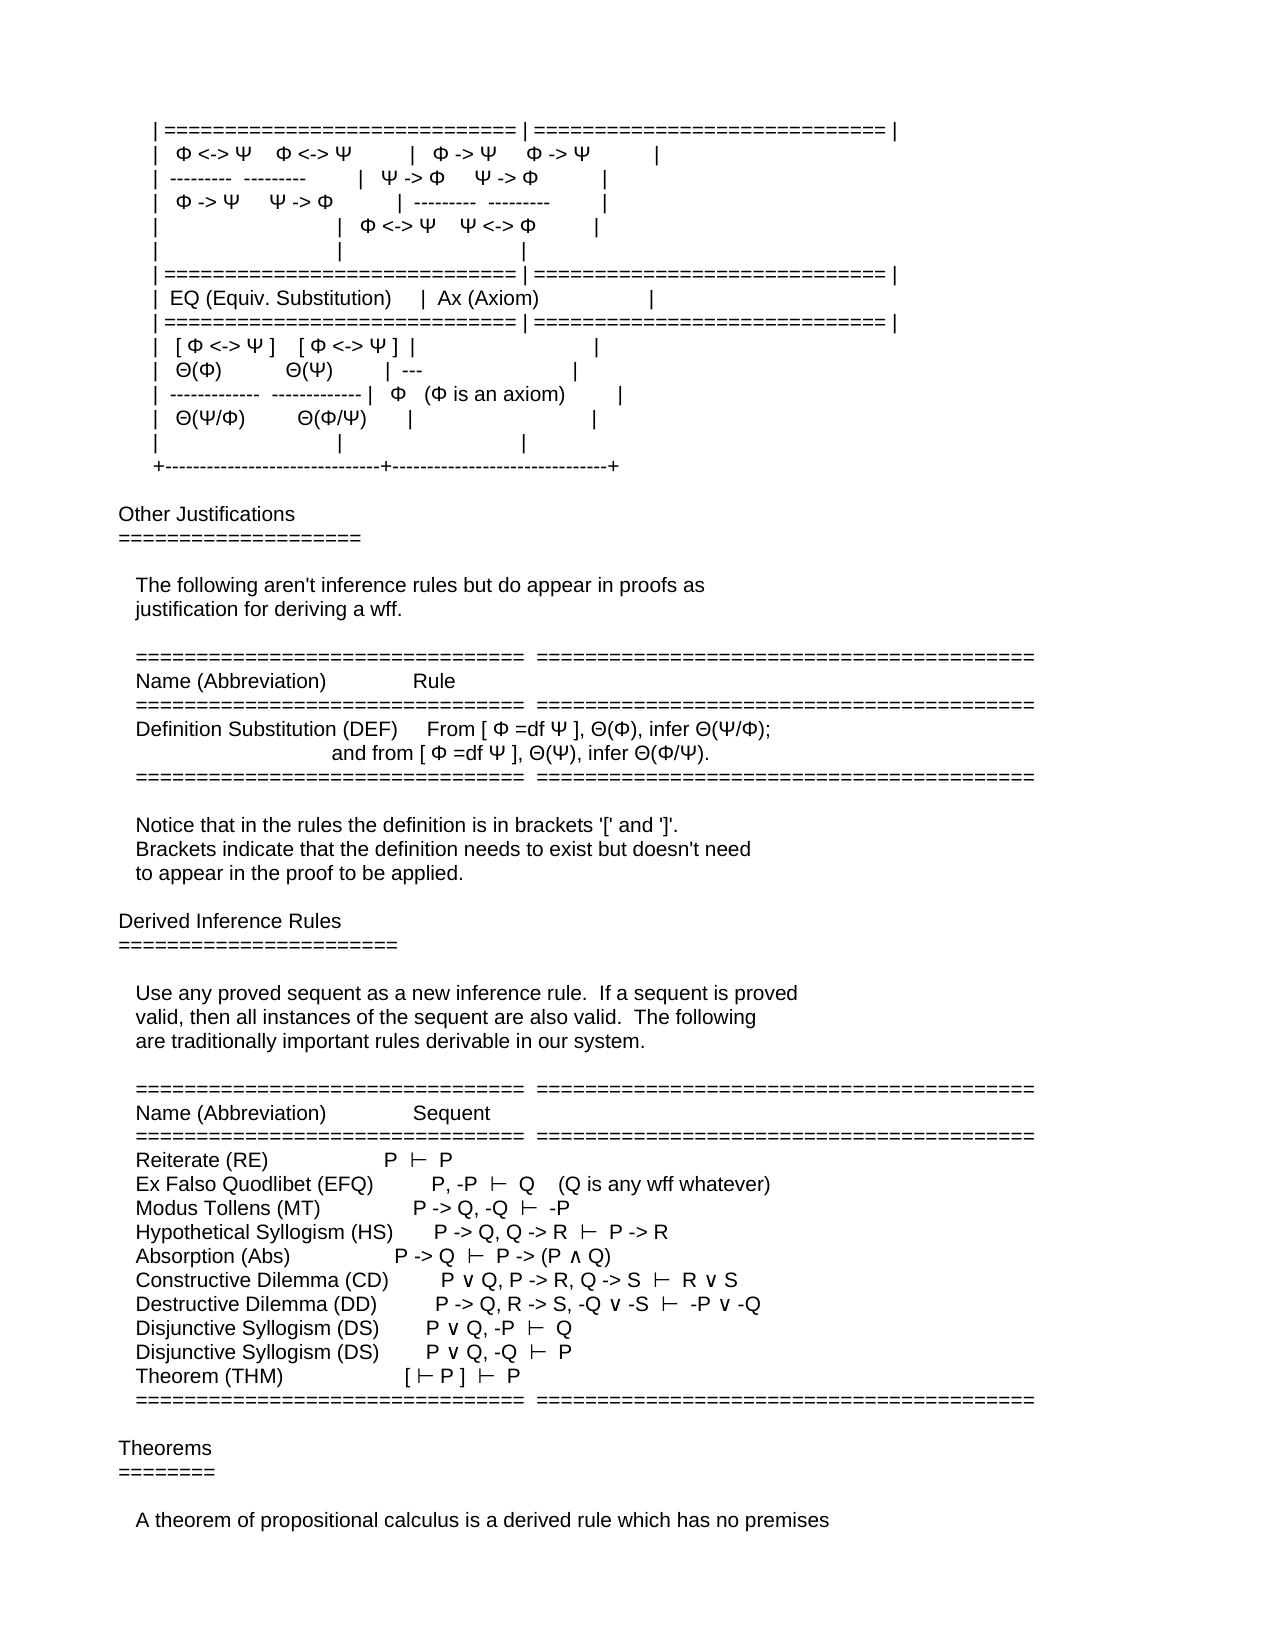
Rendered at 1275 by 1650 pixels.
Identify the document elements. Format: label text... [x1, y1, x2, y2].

text | ============================= | ============================= | [118, 310, 1157, 334]
text Name (Abbreviation) Sequent [118, 1100, 1157, 1124]
text Reiterate (RE) P ⊢ P [118, 1148, 1157, 1172]
text ================================ ========================================= [118, 693, 1157, 717]
text ================================ ========================================= [118, 645, 1157, 669]
text Disjunctive Syllogism (DS) P ∨ Q, -Q ⊢ P [118, 1340, 1157, 1364]
text ================================ ========================================= [118, 765, 1157, 789]
text Other Justifications [118, 501, 1157, 525]
text valid, then all instances of the sequent are also valid. The following [118, 1004, 1157, 1028]
text | Φ <-> Ψ Φ <-> Ψ | Φ -> Ψ Φ -> Ψ | [118, 142, 1157, 166]
text ======== [118, 1460, 1157, 1484]
text ================================ ========================================= [118, 1388, 1157, 1412]
text Absorption (Abs) P -> Q ⊢ P -> (P ∧ Q) [118, 1244, 1157, 1268]
text A theorem of propositional calculus is a derived rule which has no premises [118, 1508, 1157, 1532]
text | | Φ <-> Ψ Ψ <-> Φ | [118, 214, 1157, 238]
text Derived Inference Rules [118, 909, 1157, 933]
text | | | [118, 429, 1157, 453]
text | Θ(Φ) Θ(Ψ) | --- | [118, 358, 1157, 382]
text ======================= [118, 933, 1157, 957]
text | ============================= | ============================= | [118, 118, 1157, 142]
text Hypothetical Syllogism (HS) P -> Q, Q -> R ⊢ P -> R [118, 1220, 1157, 1244]
text Ex Falso Quodlibet (EFQ) P, -P ⊢ Q (Q is any wff whatever) [118, 1172, 1157, 1196]
text Notice that in the rules the definition is in brackets '[' and ']'. [118, 813, 1157, 837]
text | ============================= | ============================= | [118, 262, 1157, 286]
text justification for deriving a wff. [118, 597, 1157, 621]
text | EQ (Equiv. Substitution) | Ax (Axiom) | [118, 286, 1157, 310]
text The following aren't inference rules but do appear in proofs as [118, 573, 1157, 597]
text Brackets indicate that the definition needs to exist but doesn't need [118, 837, 1157, 861]
text ================================ ========================================= [118, 1076, 1157, 1100]
text ================================ ========================================= [118, 1124, 1157, 1148]
text Theorems [118, 1436, 1157, 1460]
text and from [ Φ =df Ψ ], Θ(Ψ), infer Θ(Φ/Ψ). [118, 741, 1157, 765]
text | --------- --------- | Ψ -> Φ Ψ -> Φ | [118, 166, 1157, 190]
text | ------------- ------------- | Φ (Φ is an axiom) | [118, 382, 1157, 406]
text to appear in the proof to be applied. [118, 861, 1157, 885]
text Definition Substitution (DEF) From [ Φ =df Ψ ], Θ(Φ), infer Θ(Ψ/Φ); [118, 717, 1157, 741]
text Modus Tollens (MT) P -> Q, -Q ⊢ -P [118, 1196, 1157, 1220]
text Destructive Dilemma (DD) P -> Q, R -> S, -Q ∨ -S ⊢ -P ∨ -Q [118, 1292, 1157, 1316]
text are traditionally important rules derivable in our system. [118, 1028, 1157, 1052]
text | Θ(Ψ/Φ) Θ(Φ/Ψ) | | [118, 406, 1157, 429]
text ==================== [118, 525, 1157, 549]
text | | | [118, 238, 1157, 262]
text | [ Φ <-> Ψ ] [ Φ <-> Ψ ] | | [118, 334, 1157, 358]
text Disjunctive Syllogism (DS) P ∨ Q, -P ⊢ Q [118, 1316, 1157, 1340]
text Name (Abbreviation) Rule [118, 669, 1157, 693]
text Theorem (THM) [ ⊢ P ] ⊢ P [118, 1364, 1157, 1388]
text Constructive Dilemma (CD) P ∨ Q, P -> R, Q -> S ⊢ R ∨ S [118, 1268, 1157, 1292]
text +-------------------------------+-------------------------------+ [118, 453, 1157, 477]
text | Φ -> Ψ Ψ -> Φ | --------- --------- | [118, 190, 1157, 214]
text Use any proved sequent as a new inference rule. If a sequent is proved [118, 981, 1157, 1004]
